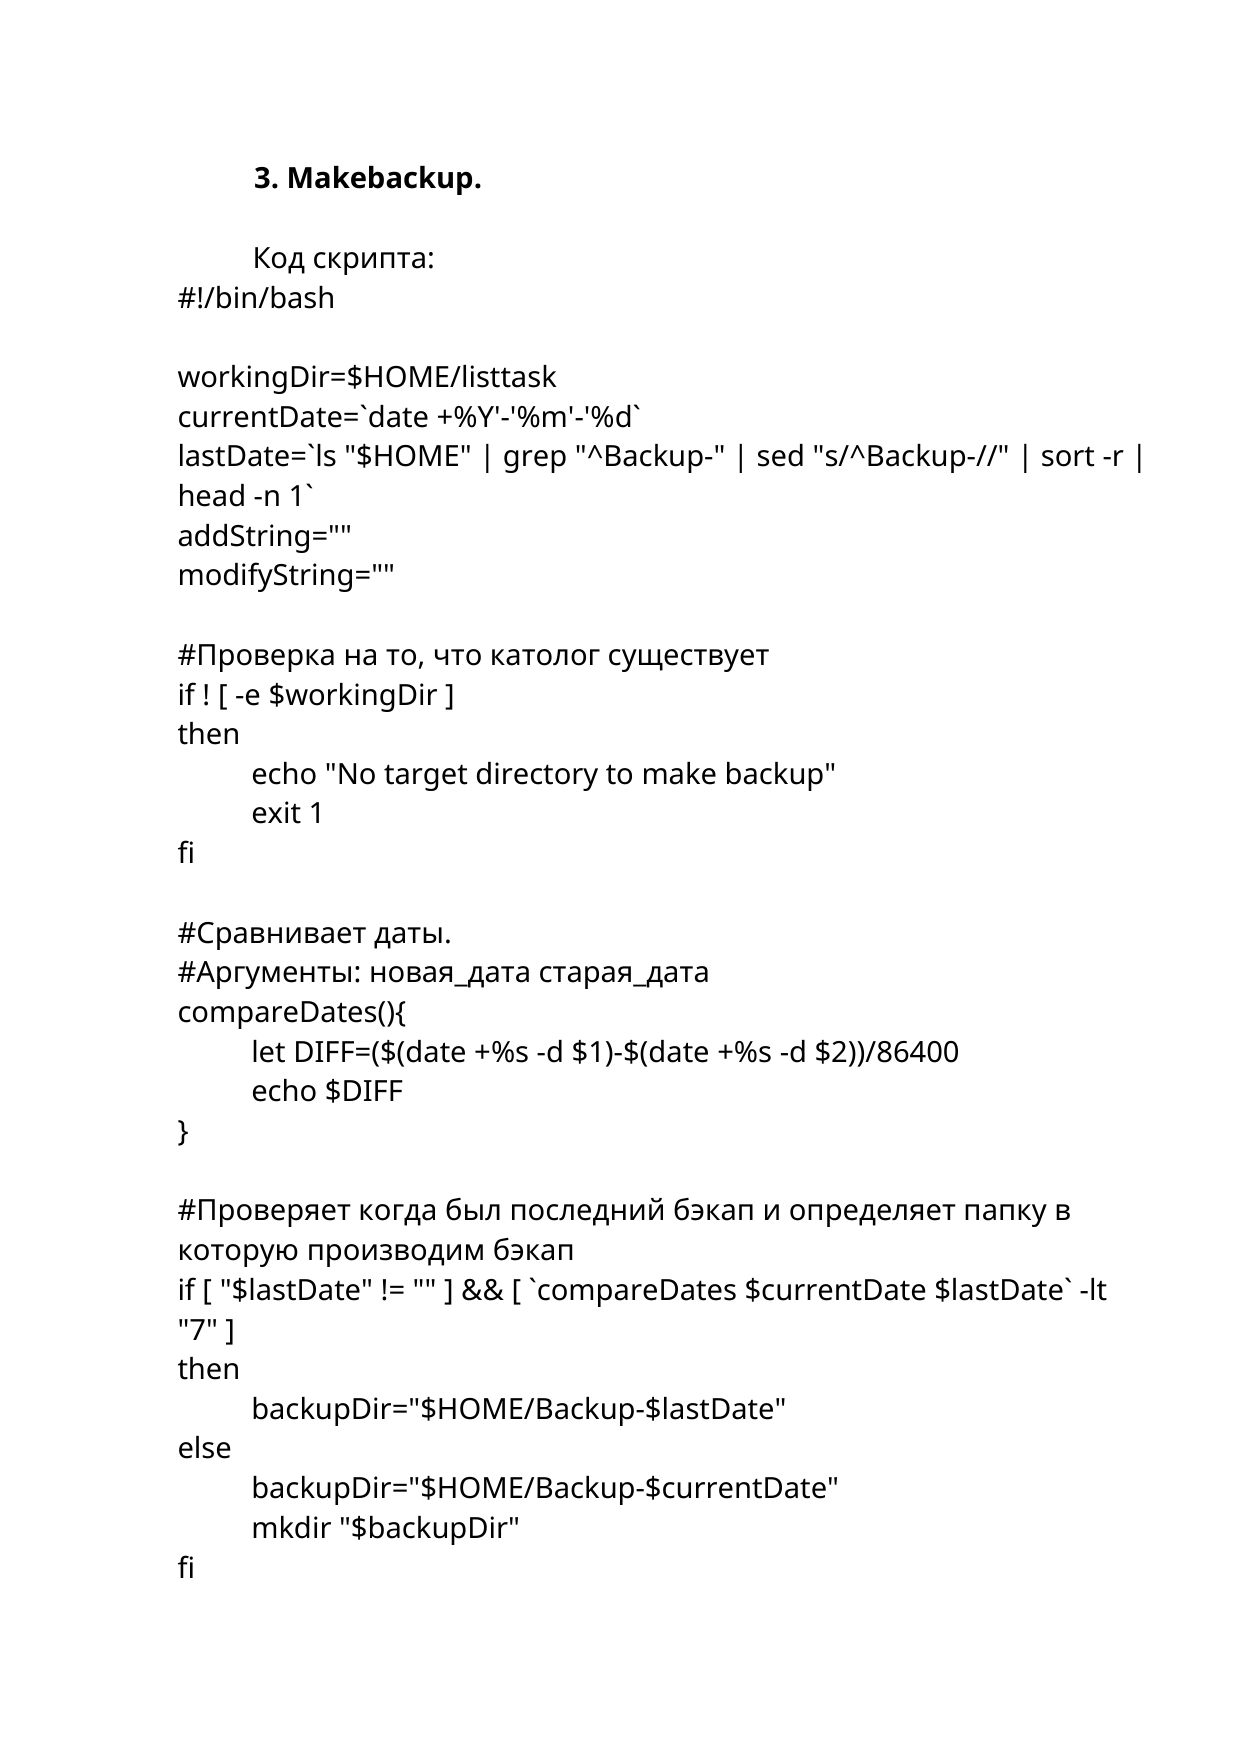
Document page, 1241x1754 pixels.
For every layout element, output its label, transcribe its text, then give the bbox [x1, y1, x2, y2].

text 3. Makebackup. [177, 158, 1152, 197]
text then [177, 713, 1152, 753]
text backupDir="$HOME/Backup-$lastDate" [177, 1388, 1152, 1428]
text let DIFF=($(date +%s -d $1)-$(date +%s -d $2))/86400 [177, 1031, 1152, 1071]
text workingDir=$HOME/listtask [177, 356, 1152, 396]
text modifyString="" [177, 555, 1152, 594]
text } [177, 1110, 1152, 1150]
text fi [177, 1547, 1152, 1587]
text #!/bin/bash [177, 277, 1152, 317]
text mkdir "$backupDir" [177, 1507, 1152, 1547]
text echo "No target directory to make backup" [177, 753, 1152, 793]
text compareDates(){ [177, 991, 1152, 1031]
text backupDir="$HOME/Backup-$currentDate" [177, 1467, 1152, 1507]
text Код скрипта: [177, 237, 1152, 277]
text lastDate=`ls "$HOME" | grep "^Backup-" | sed "s/^Backup-//" | sort -r | head -n 1` [177, 436, 1152, 515]
text if [ "$lastDate" != "" ] && [ `compareDates $currentDate $lastDate` -lt "7" ] [177, 1269, 1152, 1348]
text echo $DIFF [177, 1071, 1152, 1110]
text if ! [ -e $workingDir ] [177, 674, 1152, 713]
text else [177, 1428, 1152, 1467]
text then [177, 1348, 1152, 1388]
text #Аргументы: новая_дата старая_дата [177, 952, 1152, 991]
text exit 1 [177, 793, 1152, 832]
text #Сравнивает даты. [177, 912, 1152, 952]
text #Проверка на то, что католог существует [177, 634, 1152, 674]
text currentDate=`date +%Y'-'%m'-'%d` [177, 396, 1152, 436]
text addString="" [177, 515, 1152, 555]
text fi [177, 832, 1152, 872]
text #Проверяет когда был последний бэкап и определяет папку в которую производим бэкап [177, 1190, 1152, 1269]
